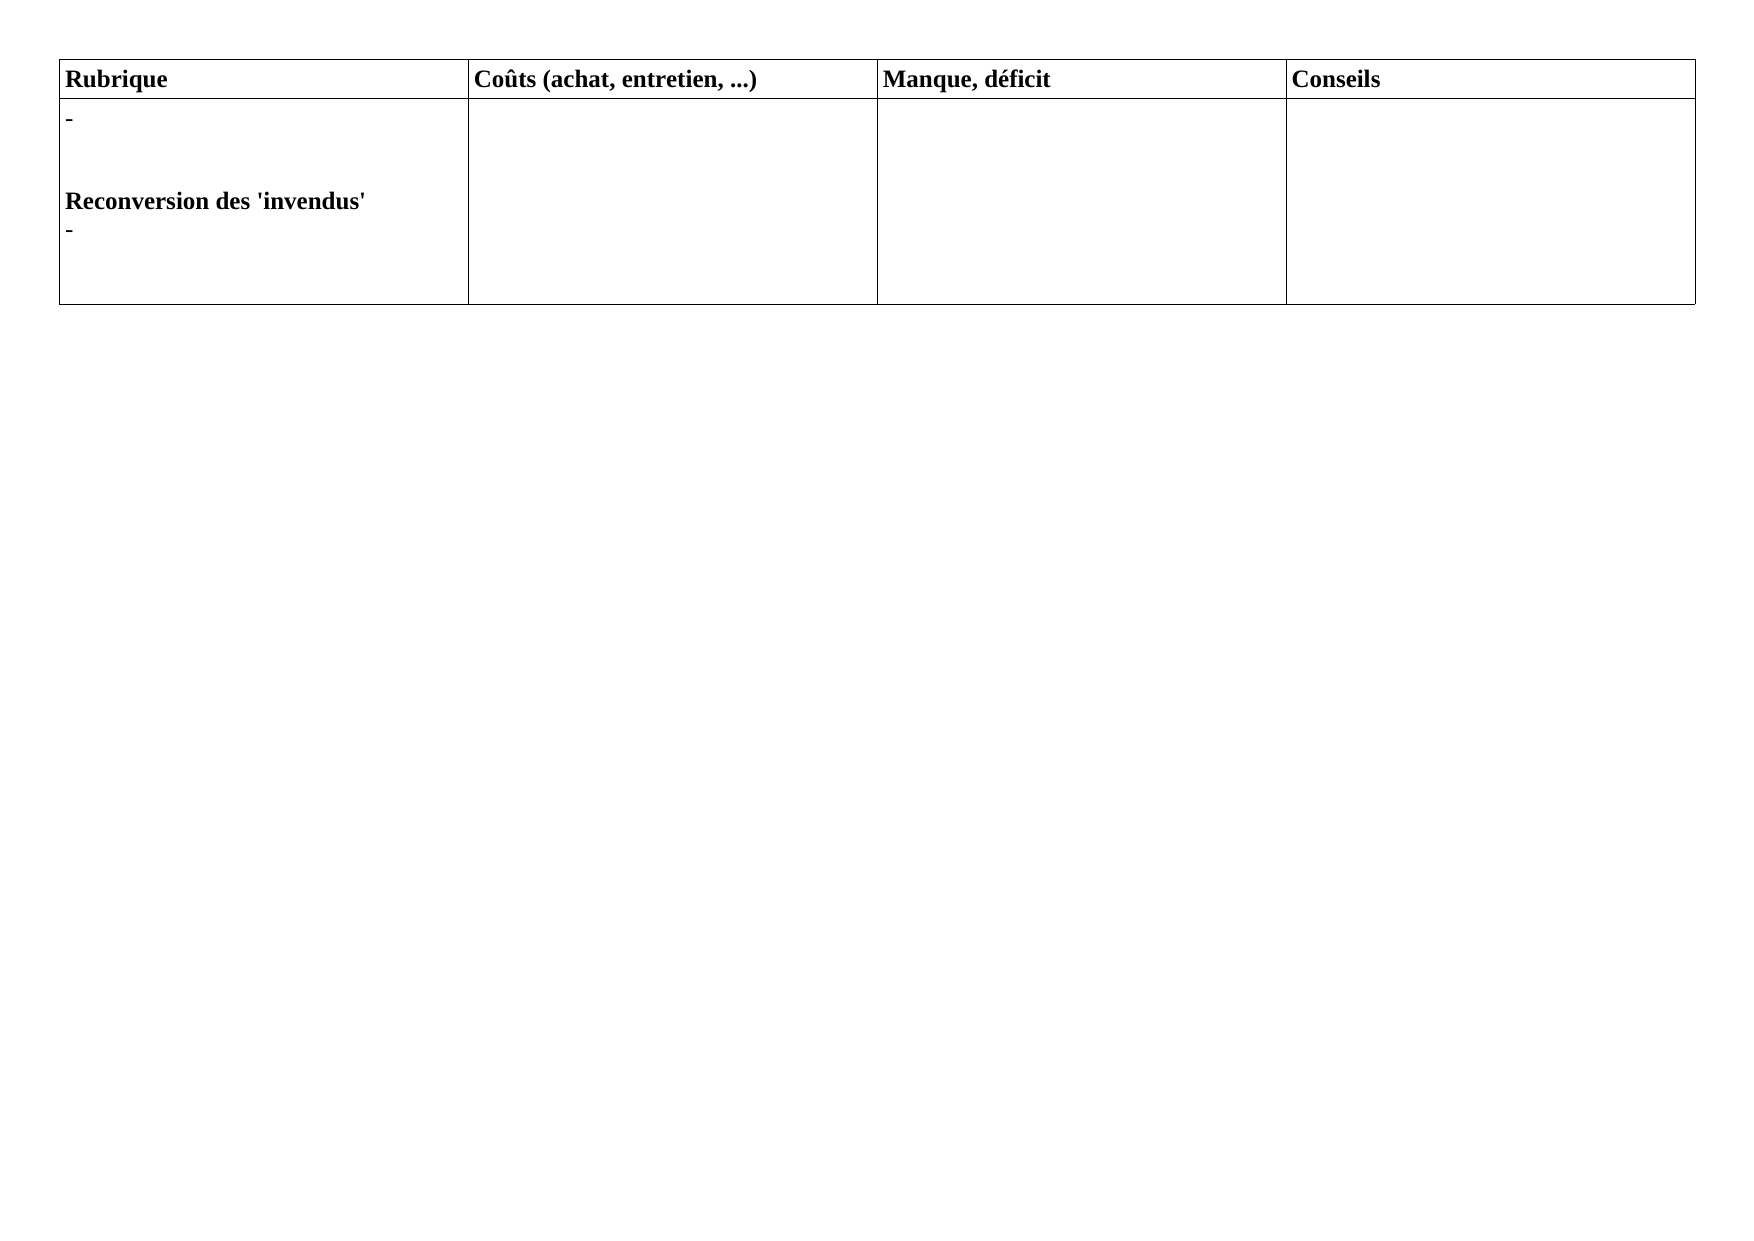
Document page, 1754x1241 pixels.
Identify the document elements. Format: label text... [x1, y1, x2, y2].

table_header Conseils [1287, 60, 1695, 98]
table_cell [469, 99, 877, 304]
table_header Manque, déficit [878, 60, 1286, 98]
table_header Rubrique [60, 60, 468, 98]
table_cell [1287, 99, 1695, 304]
table_header Coûts (achat, entretien, ...) [469, 60, 877, 98]
table_cell [878, 99, 1286, 304]
table_cell - Reconversion des 'invendus' - [60, 99, 468, 304]
